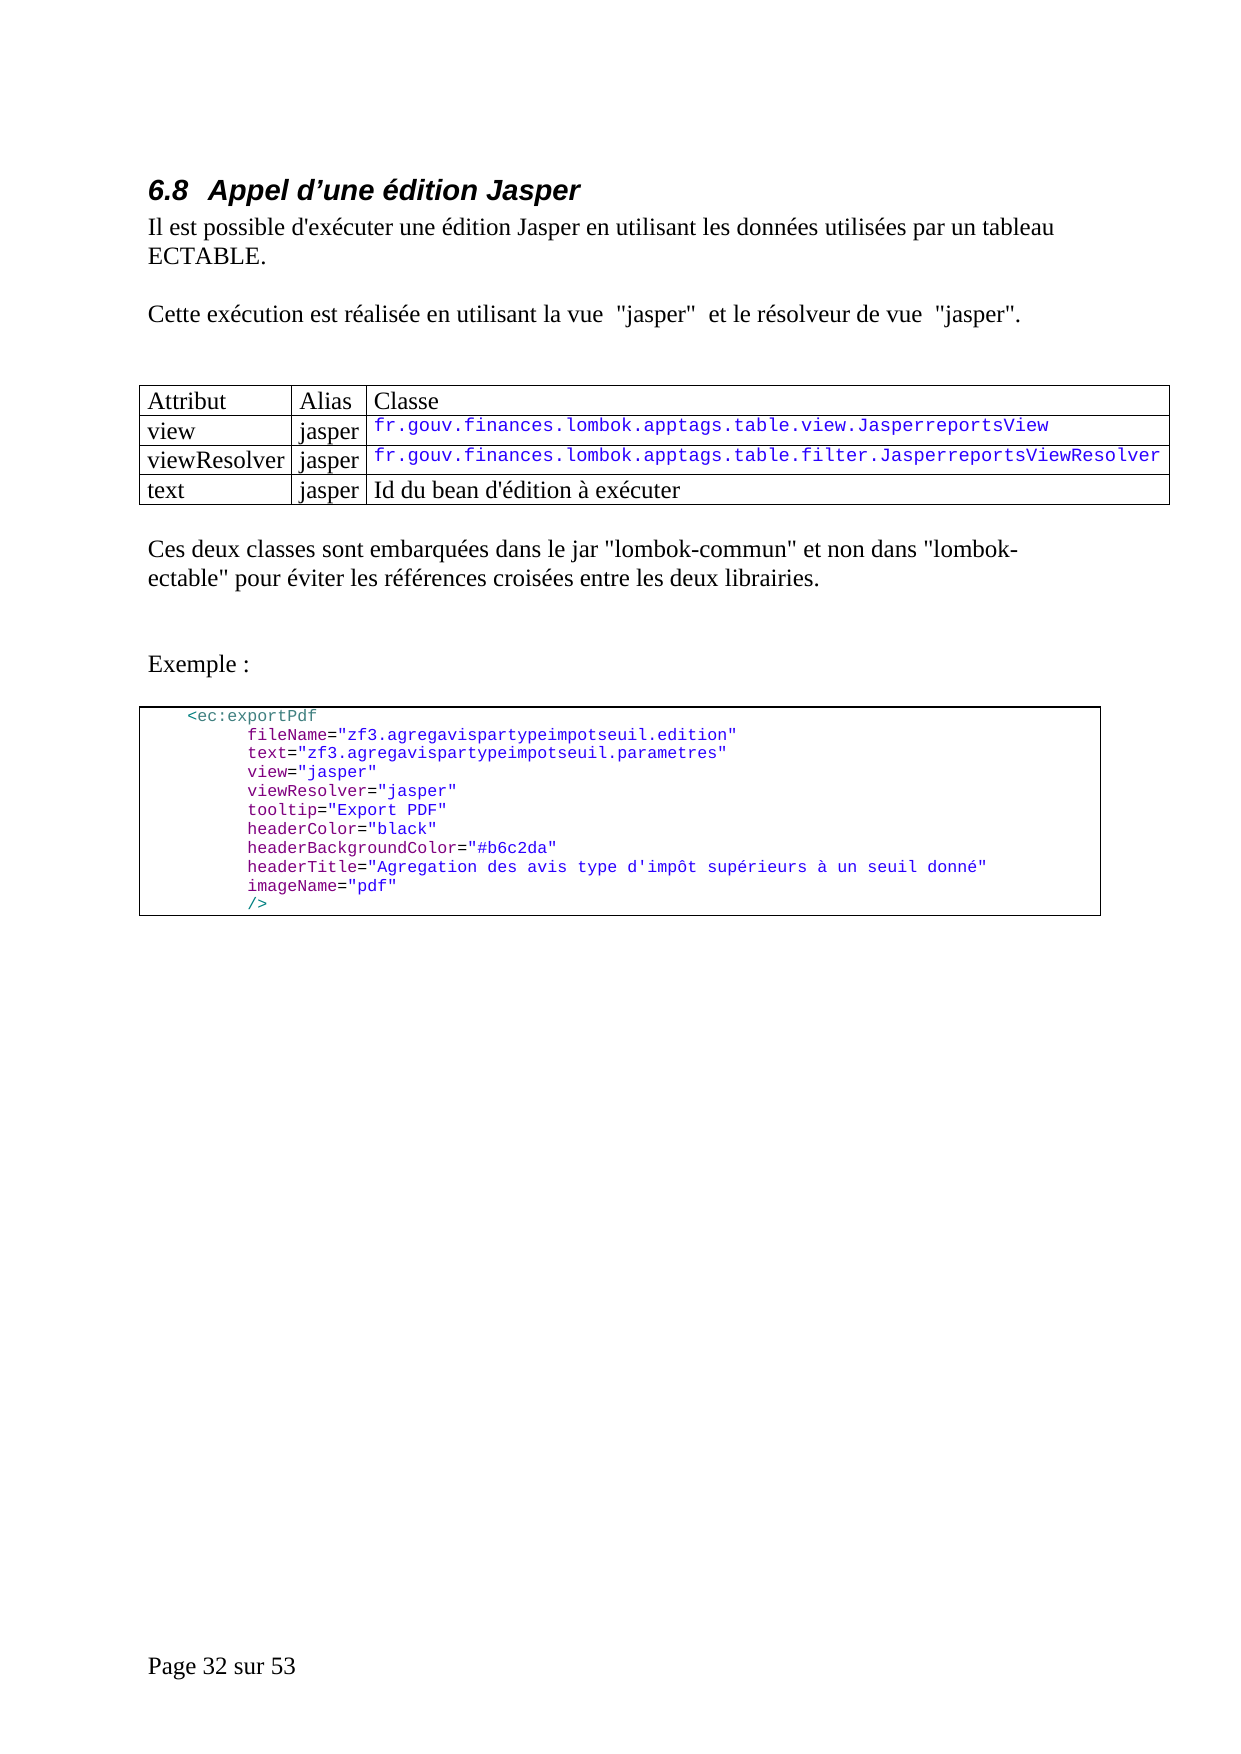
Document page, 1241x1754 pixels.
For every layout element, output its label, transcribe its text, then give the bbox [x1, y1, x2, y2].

table_cell fr.gouv.finances.lombok.apptags.table.view.JasperreportsView [367, 416, 1169, 444]
table_cell view [140, 416, 291, 444]
text Exemple : [148, 649, 1092, 678]
table_cell jasper [292, 416, 366, 444]
text Ces deux classes sont embarquées dans le jar "lombok-commun" et non dans "lombok-ectable" pour éviter les références croisées entre les deux librairies. [148, 534, 1092, 591]
table_cell jasper [292, 475, 366, 504]
text Il est possible d'exécuter une édition Jasper en utilisant les données utilisées par un tableau ECTABLE. [148, 212, 1092, 270]
table_cell fr.gouv.finances.lombok.apptags.table.filter.JasperreportsViewResolver [367, 446, 1169, 474]
table_header Attribut [140, 386, 291, 415]
table_header Classe [367, 386, 1169, 415]
table_cell jasper [292, 446, 366, 474]
table_cell Id du bean d'édition à exécuter [367, 475, 1169, 504]
subtitle Appel d’une édition Jasper [148, 173, 1092, 206]
table_cell text [140, 475, 291, 504]
table_cell viewResolver [140, 446, 291, 474]
table_header <ec:exportPdf fileName="zf3.agregavispartypeimpotseuil.edition" text="zf3.agregavispartypeimpotseuil.parametres" view="jasper" viewResolver="jasper" tooltip="Export PDF" headerColor="black" headerBackgroundColor="#b6c2da" headerTitle="Agregation des avis type d'impôt supérieurs à un seuil donné" imageName="pdf" /> [140, 708, 1100, 915]
table_header Alias [292, 386, 366, 415]
text Cette exécution est réalisée en utilisant la vue "jasper" et le résolveur de vue "jasper". [148, 299, 1092, 327]
